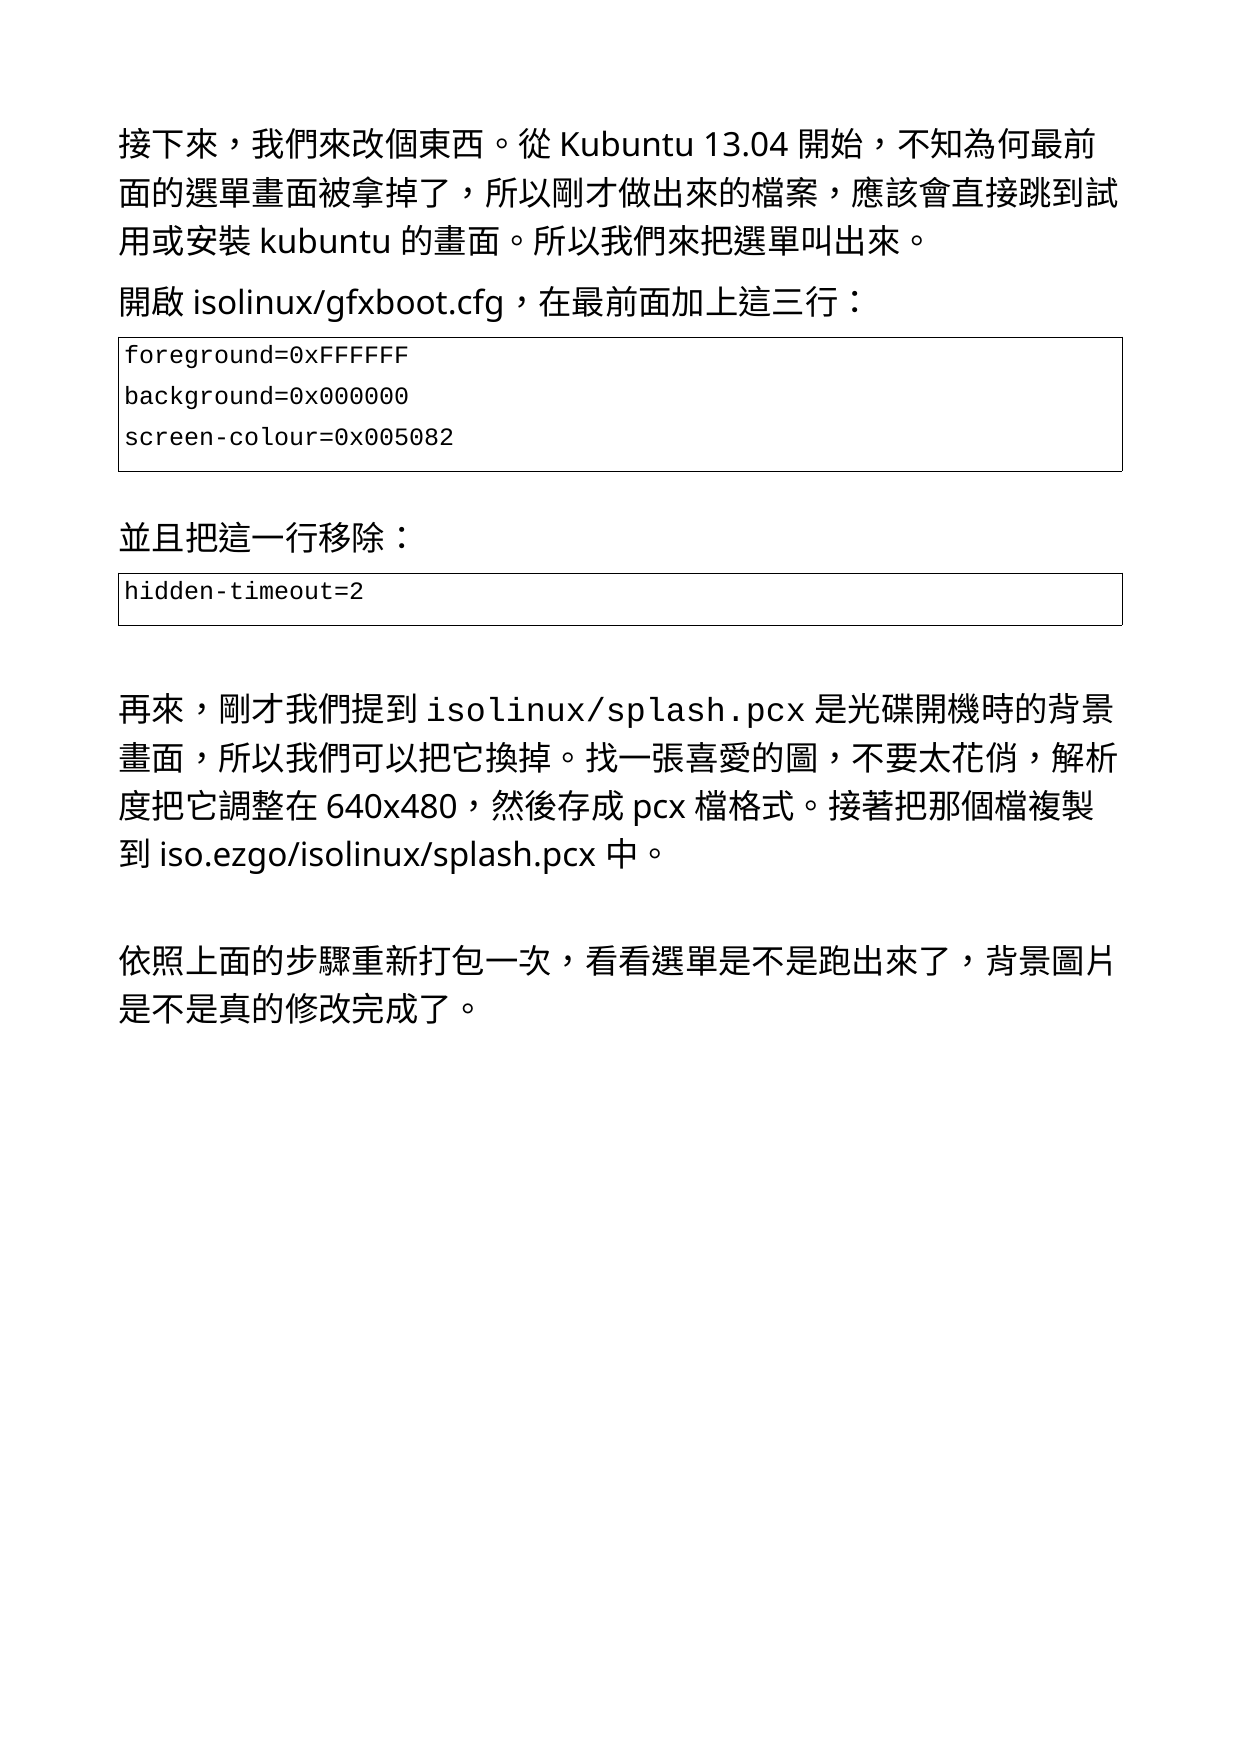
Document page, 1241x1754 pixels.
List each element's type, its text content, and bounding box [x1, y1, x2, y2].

text 接下來，我們來改個東西。從 Kubuntu 13.04 開始，不知為何最前面的選單畫面被拿掉了，所以剛才做出來的檔案，應該會直接跳到試用或安裝 kubuntu 的畫面。所以我們來把選單叫出來。 [118, 118, 1122, 263]
text 開啟 isolinux/gfxboot.cfg，在最前面加上這三行： [118, 276, 1122, 324]
table_header hidden-timeout=2 [119, 574, 1122, 625]
table_header foreground=0xFFFFFF background=0x000000 screen-colour=0x005082 [119, 338, 1122, 471]
text 並且把這一行移除： [118, 512, 1122, 560]
text 再來，剛才我們提到 isolinux/splash.pcx 是光碟開機時的背景畫面，所以我們可以把它換掉。找一張喜愛的圖，不要太花俏，解析度把它調整在 640x480，然後存成 pcx 檔格式。接著把那個檔複製到 iso.ezgo/isolinux/splash.pcx 中。 [118, 683, 1122, 922]
text 依照上面的步驟重新打包一次，看看選單是不是跑出來了，背景圖片是不是真的修改完成了。 [118, 934, 1122, 1031]
